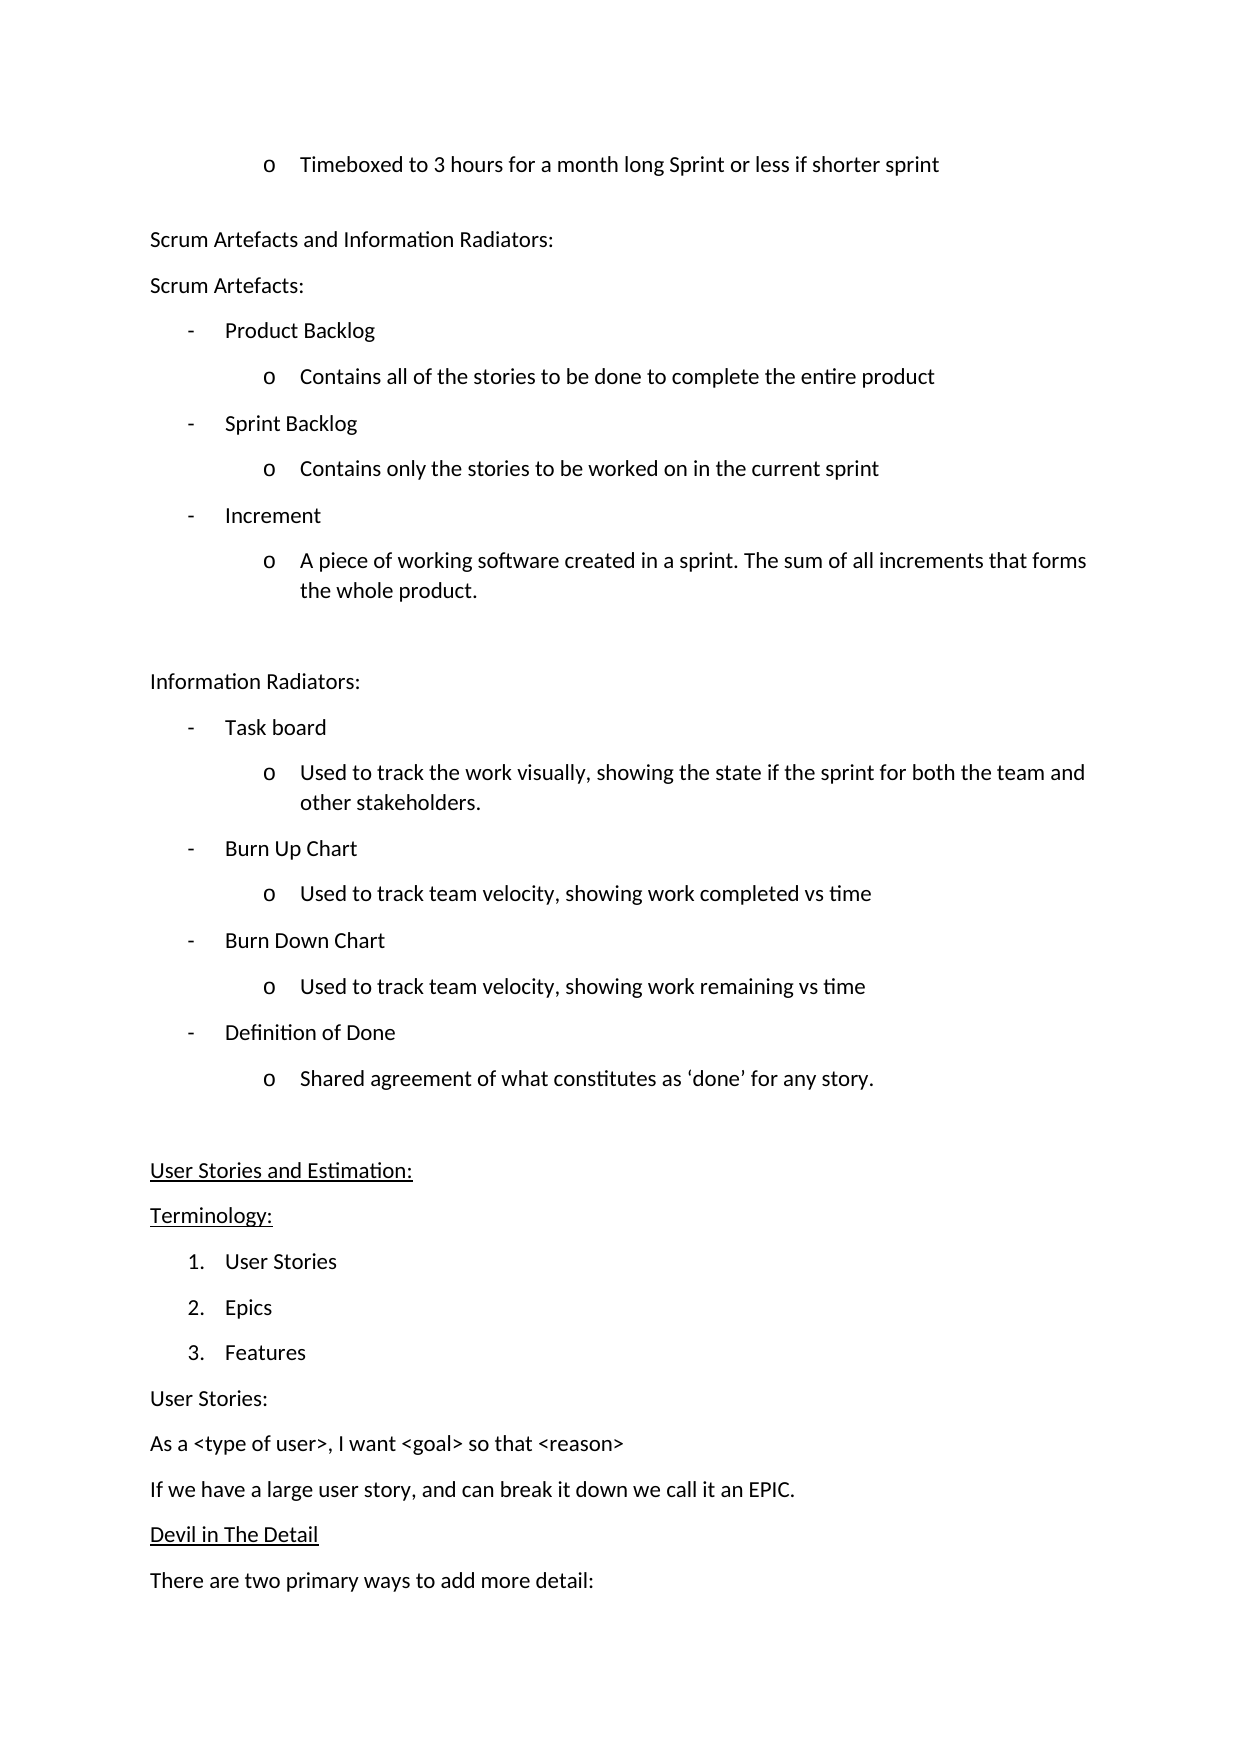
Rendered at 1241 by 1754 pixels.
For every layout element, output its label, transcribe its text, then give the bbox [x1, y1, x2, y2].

list Contains all of the stories to be done to complete the entire product [262, 362, 1090, 391]
text As a <type of user>, I want <goal> so that <reason> [150, 1429, 1090, 1457]
text Scrum Artefacts: [150, 271, 1090, 299]
list Sprint Backlog [187, 409, 1090, 437]
list Burn Down Chart [187, 926, 1090, 954]
list Product Backlog [187, 317, 1090, 344]
list A piece of working software created in a sprint. The sum of all increments that forms the whole product. [262, 546, 1090, 604]
list Used to track team velocity, showing work completed vs time [262, 879, 1090, 909]
list Features [187, 1338, 1090, 1366]
text Scrum Artefacts and Information Radiators: [150, 197, 1090, 253]
text User Stories: [150, 1384, 1090, 1412]
text Devil in The Detail [150, 1520, 1090, 1548]
list Timeboxed to 3 hours for a month long Sprint or less if shorter sprint [262, 150, 1090, 179]
text User Stories and Estimation: [150, 1156, 1090, 1184]
list Increment [187, 501, 1090, 529]
list Burn Up Chart [187, 834, 1090, 862]
list Contains only the stories to be worked on in the current sprint [262, 454, 1090, 483]
text If we have a large user story, and can break it down we call it an EPIC. [150, 1475, 1090, 1503]
list Definition of Done [187, 1018, 1090, 1046]
text There are two primary ways to add more detail: [150, 1566, 1090, 1594]
list Task board [187, 713, 1090, 741]
list Epics [187, 1293, 1090, 1321]
list Used to track the work visually, showing the state if the sprint for both the team and other stakeholders. [262, 758, 1090, 817]
text Information Radiators: [150, 667, 1090, 696]
list User Stories [187, 1247, 1090, 1275]
list Shared agreement of what constitutes as ‘done’ for any story. [262, 1064, 1090, 1093]
text Terminology: [150, 1202, 1090, 1230]
list Used to track team velocity, showing work remaining vs time [262, 972, 1090, 1001]
